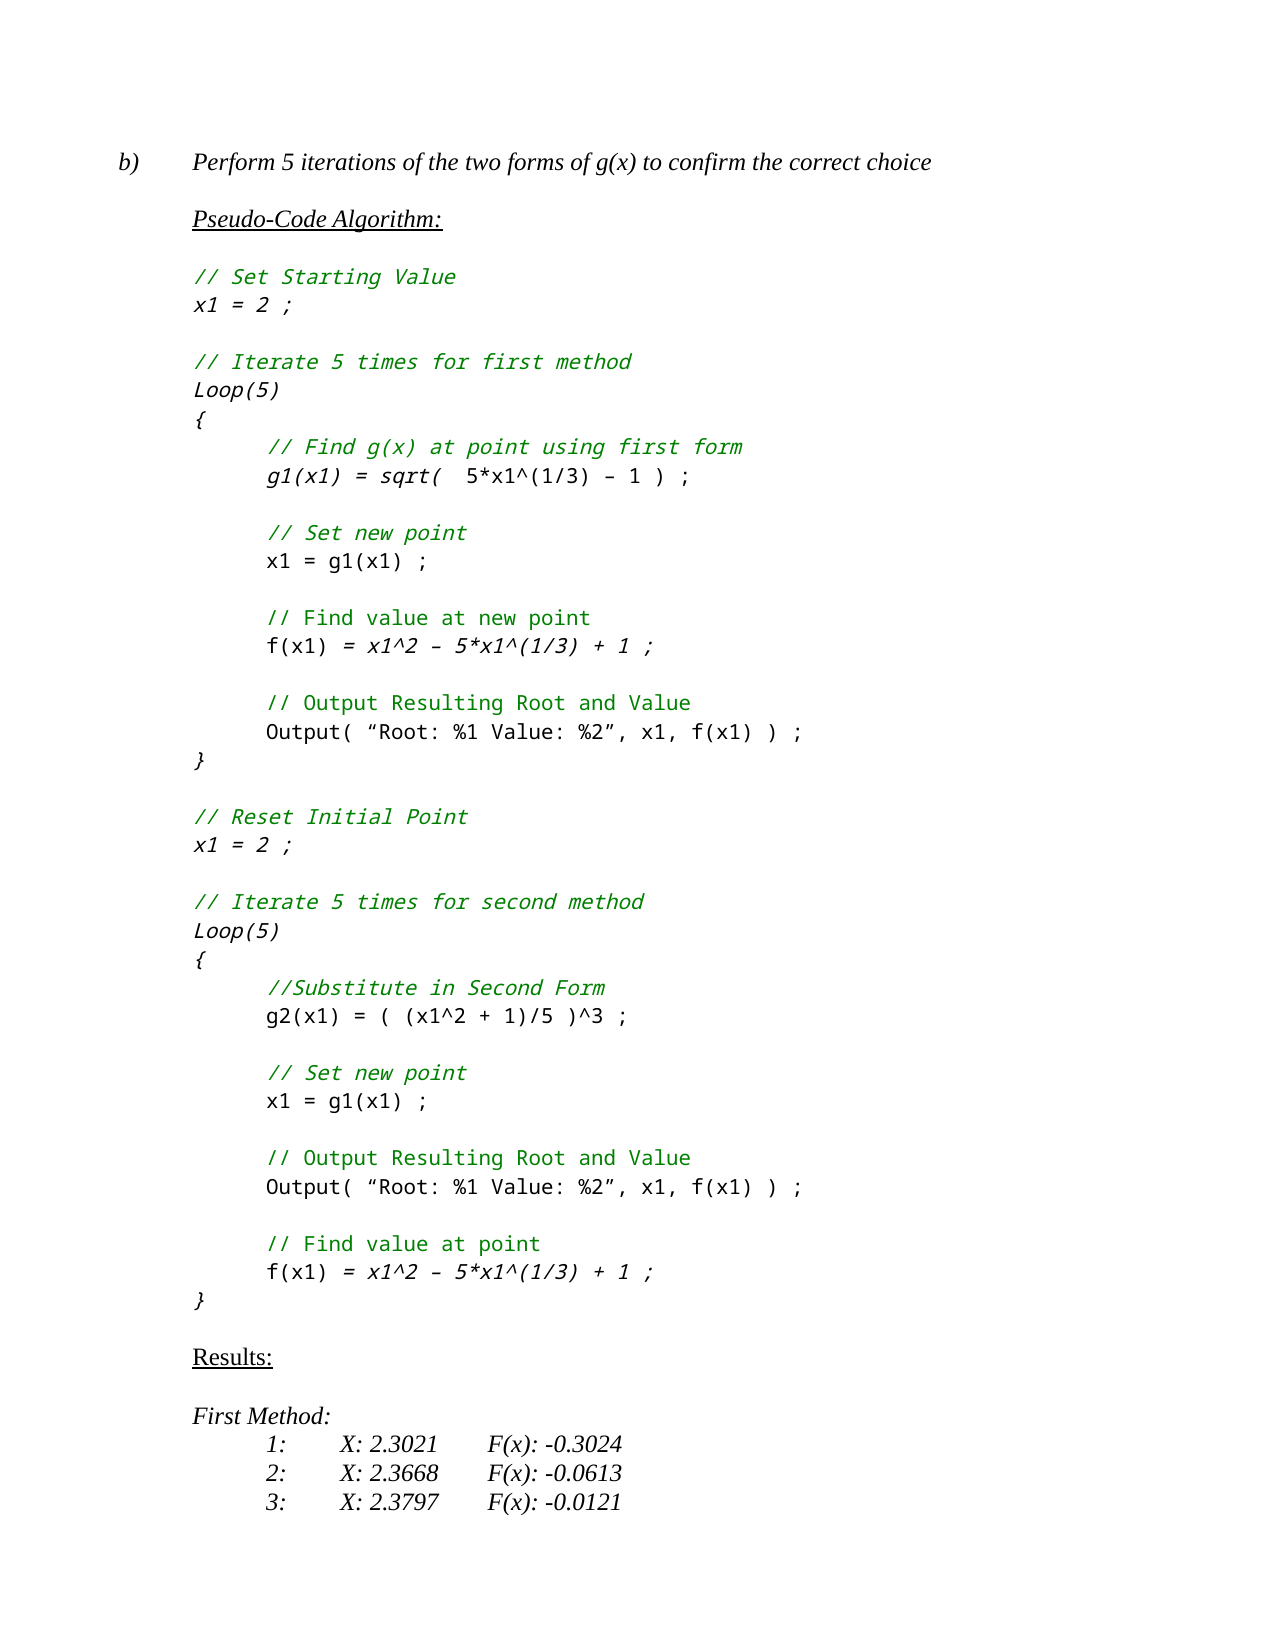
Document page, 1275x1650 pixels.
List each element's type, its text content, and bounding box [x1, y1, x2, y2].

text // Iterate 5 times for second method [118, 887, 1157, 916]
text Results: [118, 1342, 1157, 1372]
text // Set new point [118, 1058, 1157, 1087]
text 2: X: 2.3668 F(x): -0.0613 [192, 1458, 1157, 1487]
text // Find value at new point [118, 603, 1157, 632]
text f(x1) = x1^2 – 5*x1^(1/3) + 1 ; [118, 1257, 1157, 1286]
text // Output Resulting Root and Value [118, 688, 1157, 717]
text x1 = 2 ; [118, 831, 1157, 859]
text b) Perform 5 iterations of the two forms of g(x) to confirm the correct choice [118, 147, 1157, 176]
text g2(x1) = ( (x1^2 + 1)/5 )^3 ; [118, 1001, 1157, 1030]
text } [118, 1286, 1157, 1314]
text // Output Resulting Root and Value [118, 1143, 1157, 1172]
text Output( “Root: %1 Value: %2”, x1, f(x1) ) ; [118, 1172, 1157, 1200]
text // Reset Initial Point [118, 802, 1157, 831]
text { [118, 404, 1157, 432]
text // Set new point [118, 518, 1157, 546]
text // Set Starting Value [118, 262, 1157, 290]
text x1 = g1(x1) ; [118, 1087, 1157, 1115]
text Output( “Root: %1 Value: %2”, x1, f(x1) ) ; [118, 717, 1157, 745]
text } [118, 745, 1157, 774]
text Pseudo-Code Algorithm: [118, 204, 1157, 233]
text g1(x1) = sqrt( 5*x1^(1/3) – 1 ) ; [118, 461, 1157, 489]
text 1: X: 2.3021 F(x): -0.3024 [192, 1429, 1157, 1458]
text // Find value at point [118, 1229, 1157, 1257]
text Loop(5) [118, 376, 1157, 404]
text x1 = g1(x1) ; [118, 546, 1157, 575]
text { [118, 944, 1157, 973]
text First Method: [192, 1401, 1157, 1429]
text // Iterate 5 times for first method [118, 347, 1157, 376]
text f(x1) = x1^2 – 5*x1^(1/3) + 1 ; [118, 632, 1157, 660]
text // Find g(x) at point using first form [118, 432, 1157, 461]
text x1 = 2 ; [118, 290, 1157, 319]
text Loop(5) [118, 916, 1157, 944]
text //Substitute in Second Form [118, 973, 1157, 1001]
text 3: X: 2.3797 F(x): -0.0121 [192, 1487, 1157, 1516]
